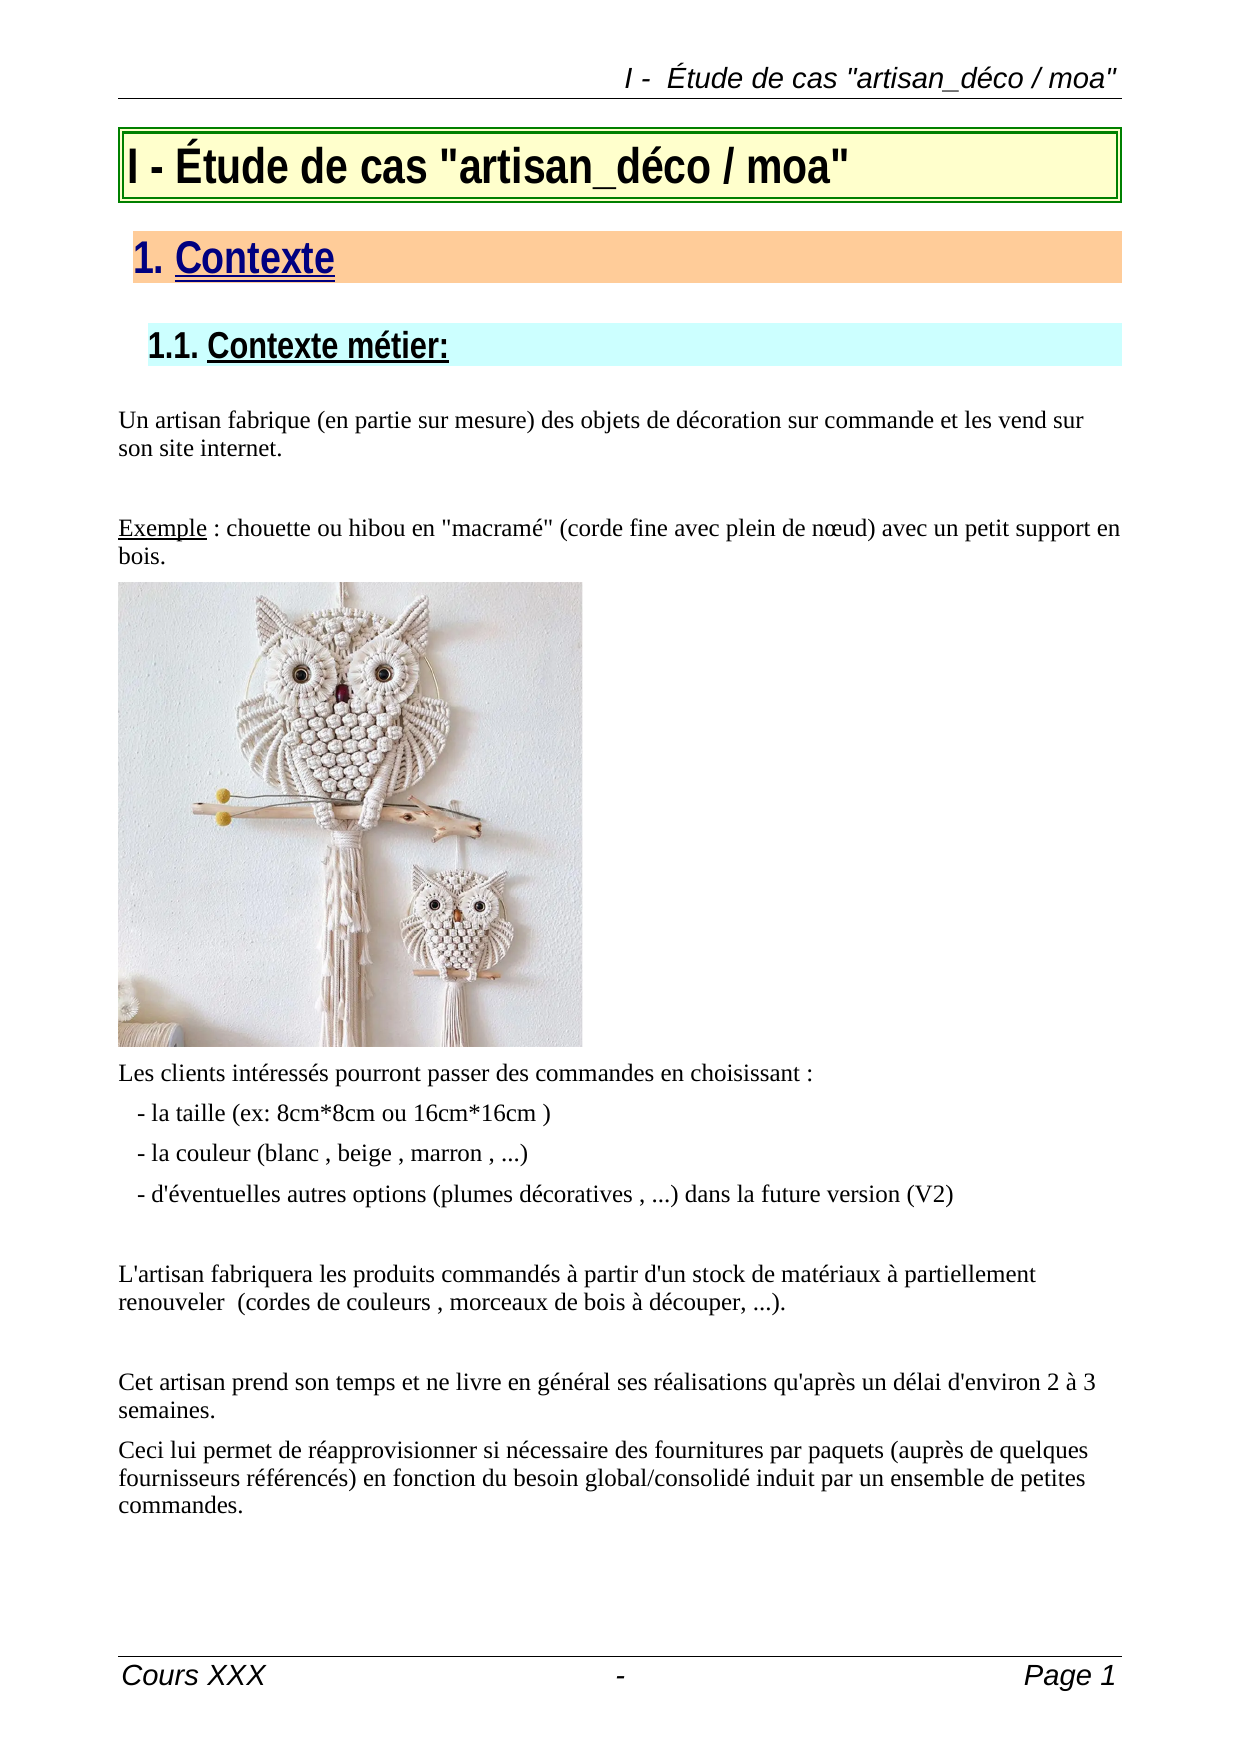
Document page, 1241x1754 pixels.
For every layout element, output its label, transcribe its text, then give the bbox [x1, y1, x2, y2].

subtitle Contexte [133, 231, 1122, 283]
text - d'éventuelles autres options (plumes décoratives , ...) dans la future version (V2) [118, 1180, 1122, 1207]
text Cet artisan prend son temps et ne livre en général ses réalisations qu'après un délai d'environ 2 à 3 semaines. [118, 1368, 1122, 1424]
text - la couleur (blanc , beige , marron , ...) [118, 1139, 1122, 1167]
picture [118, 582, 583, 1047]
text - la taille (ex: 8cm*8cm ou 16cm*16cm ) [118, 1099, 1122, 1127]
text Ceci lui permet de réapprovisionner si nécessaire des fournitures par paquets (auprès de quelques fournisseurs référencés) en fonction du besoin global/consolidé induit par un ensemble de petites commandes. [118, 1436, 1122, 1519]
text L'artisan fabriquera les produits commandés à partir d'un stock de matériaux à partiellement renouveler (cordes de couleurs , morceaux de bois à découper, ...). [118, 1260, 1122, 1316]
text Les clients intéressés pourront passer des commandes en choisissant : [118, 1059, 1122, 1087]
subtitle Contexte métier: [148, 323, 1122, 366]
text Exemple : chouette ou hibou en "macramé" (corde fine avec plein de nœud) avec un petit support en bois. [118, 514, 1122, 570]
text Un artisan fabrique (en partie sur mesure) des objets de décoration sur commande et les vend sur son site internet. [118, 406, 1122, 462]
